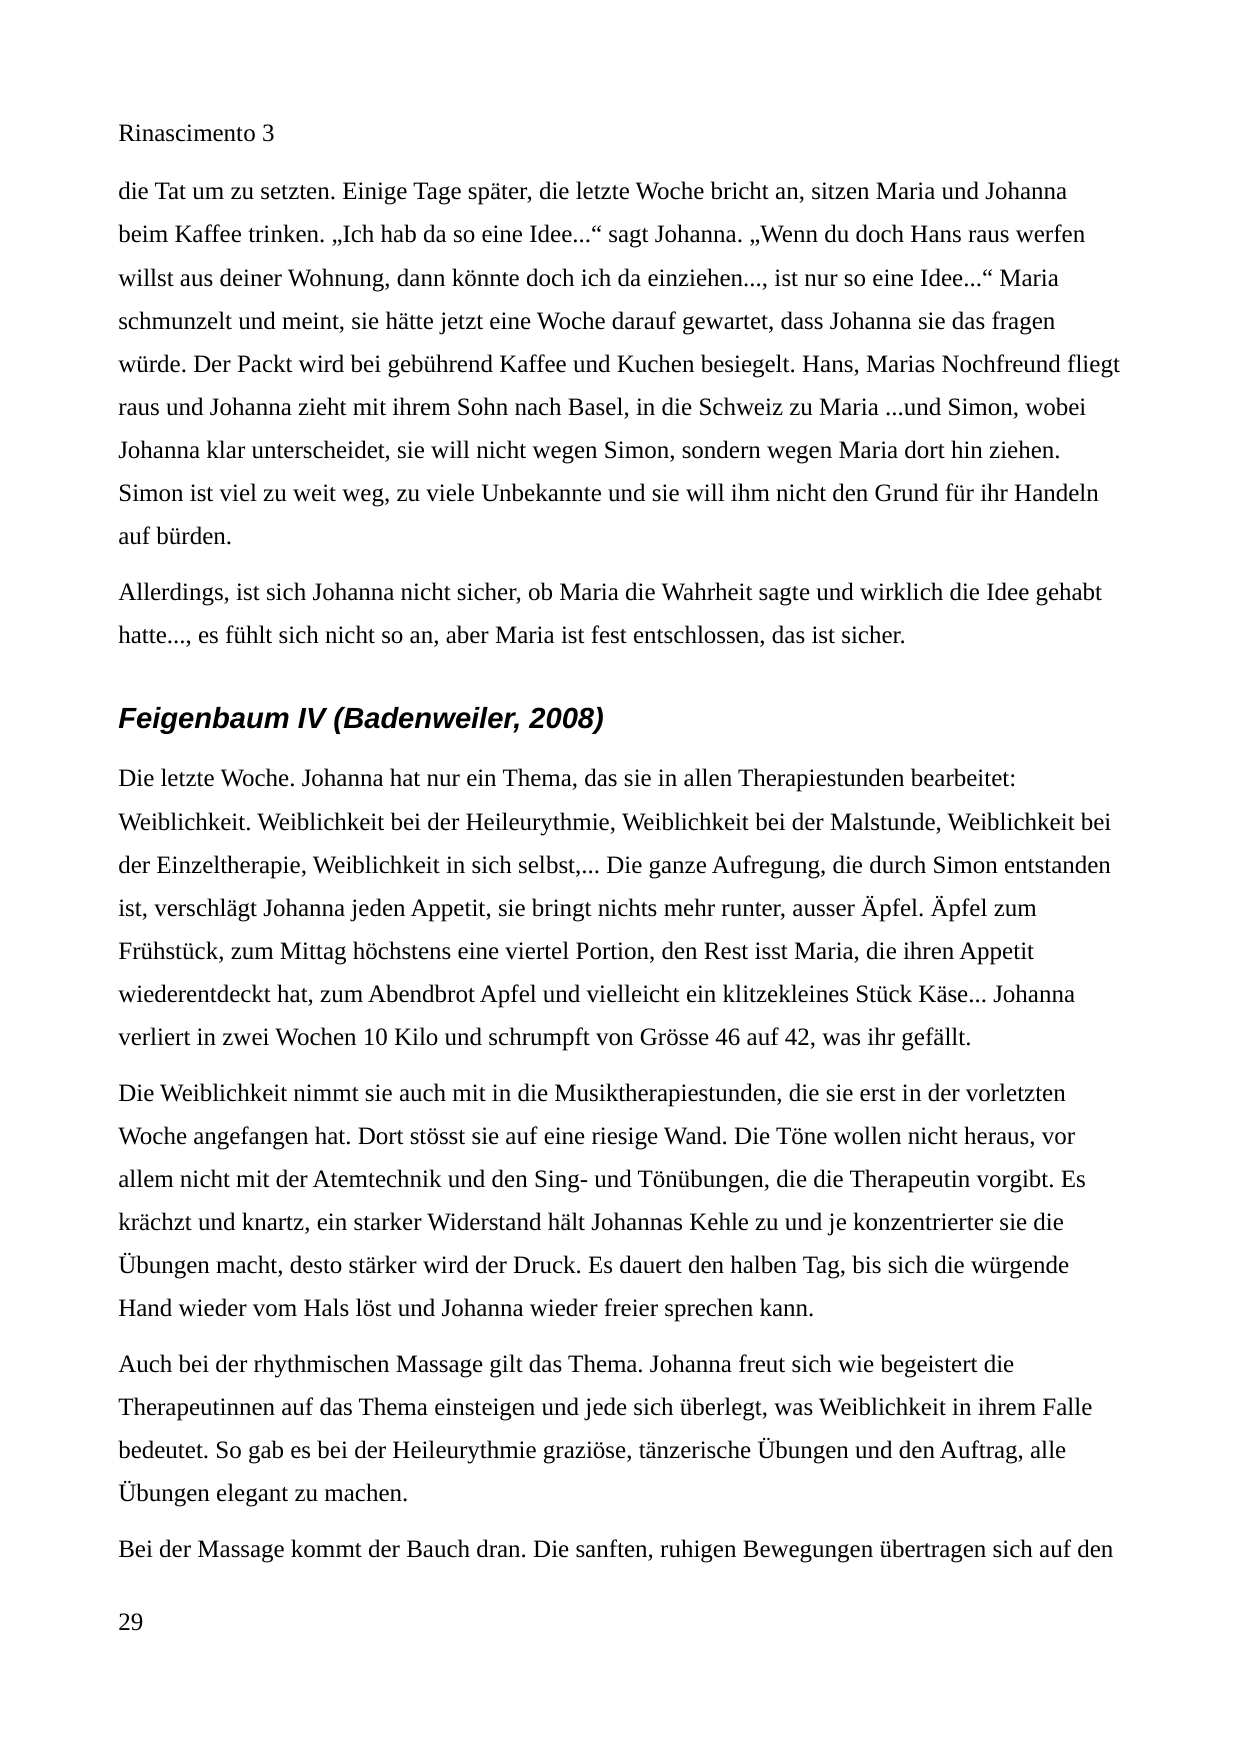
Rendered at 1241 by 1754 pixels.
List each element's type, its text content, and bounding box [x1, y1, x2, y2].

text Auch bei der rhythmischen Massage gilt das Thema. Johanna freut sich wie begeistert die Therapeutinnen auf das Thema einsteigen und jede sich überlegt, was Weiblichkeit in ihrem Falle bedeutet. So gab es bei der Heileurythmie graziöse, tänzerische Übungen und den Auftrag, alle Übungen elegant zu machen. [118, 1349, 1122, 1507]
text Bei der Massage kommt der Bauch dran. Die sanften, ruhigen Bewegungen übertragen sich auf den [118, 1534, 1122, 1563]
text die Tat um zu setzten. Einige Tage später, die letzte Woche bricht an, sitzen Maria und Johanna beim Kaffee trinken. „Ich hab da so eine Idee...“ sagt Johanna. „Wenn du doch Hans raus werfen willst aus deiner Wohnung, dann könnte doch ich da einziehen..., ist nur so eine Idee...“ Maria schmunzelt und meint, sie hätte jetzt eine Woche darauf gewartet, dass Johanna sie das fragen würde. Der Packt wird bei gebührend Kaffee und Kuchen besiegelt. Hans, Marias Nochfreund fliegt raus und Johanna zieht mit ihrem Sohn nach Basel, in die Schweiz zu Maria ...und Simon, wobei Johanna klar unterscheidet, sie will nicht wegen Simon, sondern wegen Maria dort hin ziehen. Simon ist viel zu weit weg, zu viele Unbekannte und sie will ihm nicht den Grund für ihr Handeln auf bürden. [118, 176, 1122, 550]
text Die Weiblichkeit nimmt sie auch mit in die Musiktherapiestunden, die sie erst in der vorletzten Woche angefangen hat. Dort stösst sie auf eine riesige Wand. Die Töne wollen nicht heraus, vor allem nicht mit der Atemtechnik und den Sing- und Tönübungen, die die Therapeutin vorgibt. Es krächzt und knartz, ein starker Widerstand hält Johannas Kehle zu und je konzentrierter sie die Übungen macht, desto stärker wird der Druck. Es dauert den halben Tag, bis sich die würgende Hand wieder vom Hals löst und Johanna wieder freier sprechen kann. [118, 1078, 1122, 1322]
text Allerdings, ist sich Johanna nicht sicher, ob Maria die Wahrheit sagte und wirklich die Idee gehabt hatte..., es fühlt sich nicht so an, aber Maria ist fest entschlossen, das ist sicher. [118, 577, 1122, 649]
text Die letzte Woche. Johanna hat nur ein Thema, das sie in allen Therapiestunden bearbeitet: Weiblichkeit. Weiblichkeit bei der Heileurythmie, Weiblichkeit bei der Malstunde, Weiblichkeit bei der Einzeltherapie, Weiblichkeit in sich selbst,... Die ganze Aufregung, die durch Simon entstanden ist, verschlägt Johanna jeden Appetit, sie bringt nichts mehr runter, ausser Äpfel. Äpfel zum Frühstück, zum Mittag höchstens eine viertel Portion, den Rest isst Maria, die ihren Appetit wiederentdeckt hat, zum Abendbrot Apfel und vielleicht ein klitzekleines Stück Käse... Johanna verliert in zwei Wochen 10 Kilo und schrumpft von Grösse 46 auf 42, was ihr gefällt. [118, 763, 1122, 1051]
subtitle Feigenbaum IV (Badenweiler, 2008) [118, 701, 1122, 734]
